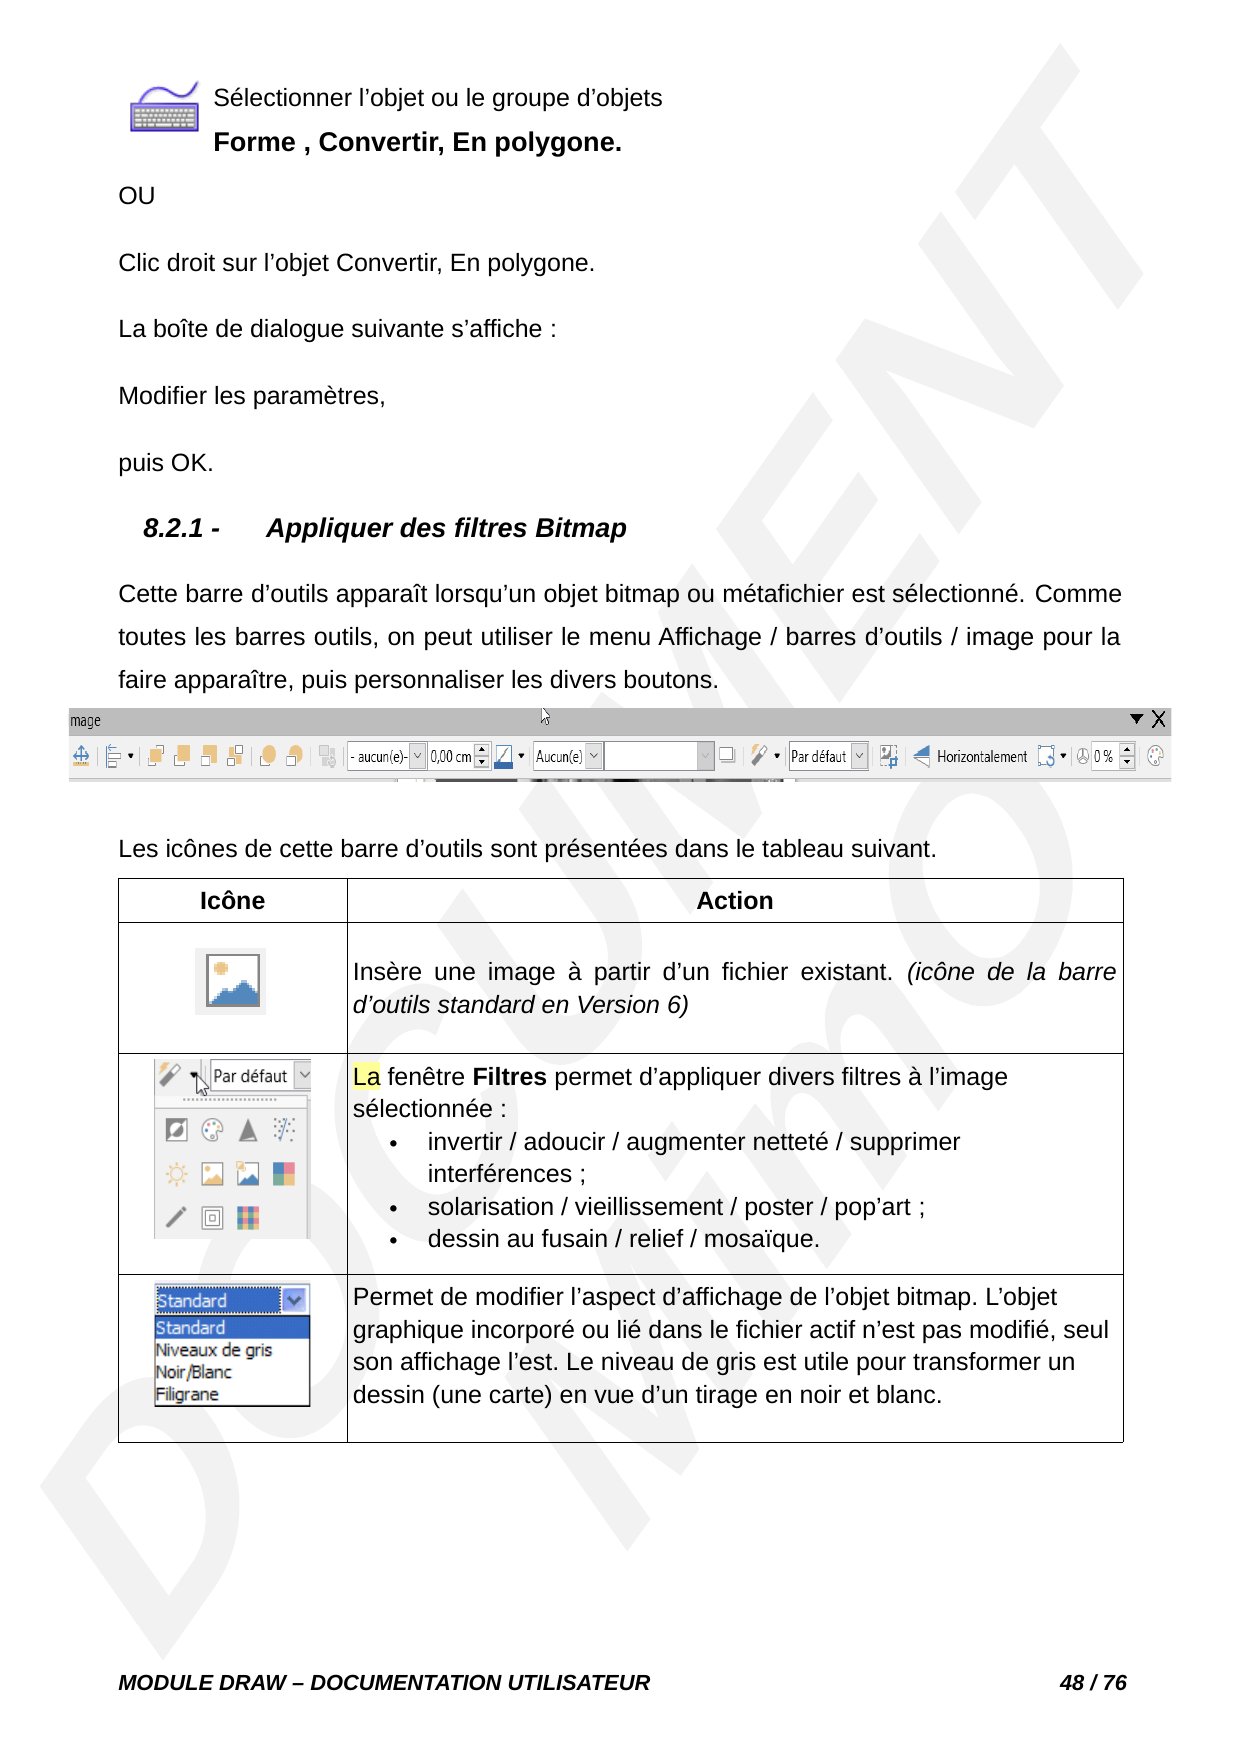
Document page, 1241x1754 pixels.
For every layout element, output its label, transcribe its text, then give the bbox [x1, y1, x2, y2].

text Forme , Convertir, En polygone. [118, 126, 1122, 157]
picture [195, 948, 267, 1015]
table_header Action [348, 879, 1123, 922]
text Les icônes de cette barre d’outils sont présentées dans le tableau suivant. [118, 834, 1122, 863]
picture [154, 1280, 311, 1407]
table_cell La fenêtre Filtres permet d’appliquer divers filtres à l’image sélectionnée : invertir / adoucir / augmenter netteté / supprimer interférences ; solarisation / vieillissement / poster / pop’art ; dessin au fusain / relief / mosaïque. [348, 1054, 1123, 1274]
subtitle Appliquer des filtres Bitmap [143, 512, 1122, 543]
text puis OK. [118, 448, 1122, 477]
table_cell Insère une image à partir d’un fichier existant. (icône de la barre d’outils standard en Version 6) [348, 923, 1123, 1053]
table_cell [119, 923, 347, 1053]
text Sélectionner l’objet ou le groupe d’objets [202, 83, 1122, 111]
table_header Icône [119, 879, 347, 922]
text Clic droit sur l’objet Convertir, En polygone. [118, 247, 1122, 276]
picture [68, 708, 1172, 782]
table_cell [119, 1054, 347, 1274]
text Cette barre d’outils apparaît lorsqu’un objet bitmap ou métafichier est sélectionné. Comme toutes les barres outils, on peut utiliser le menu Affichage / barres d’outils / image pour la faire apparaître, puis personnaliser les divers boutons. [118, 579, 1122, 694]
picture [126, 71, 202, 146]
text La boîte de dialogue suivante s’affiche : [118, 314, 1122, 343]
table_cell [119, 1275, 347, 1442]
text Modifier les paramètres, [118, 381, 1122, 410]
text OU [118, 181, 1122, 209]
picture [154, 1059, 311, 1239]
table_cell Permet de modifier l’aspect d’affichage de l’objet bitmap. L’objet graphique incorporé ou lié dans le fichier actif n’est pas modifié, seul son affichage l’est. Le niveau de gris est utile pour transformer un dessin (une carte) en vue d’un tirage en noir et blanc. [348, 1275, 1123, 1442]
